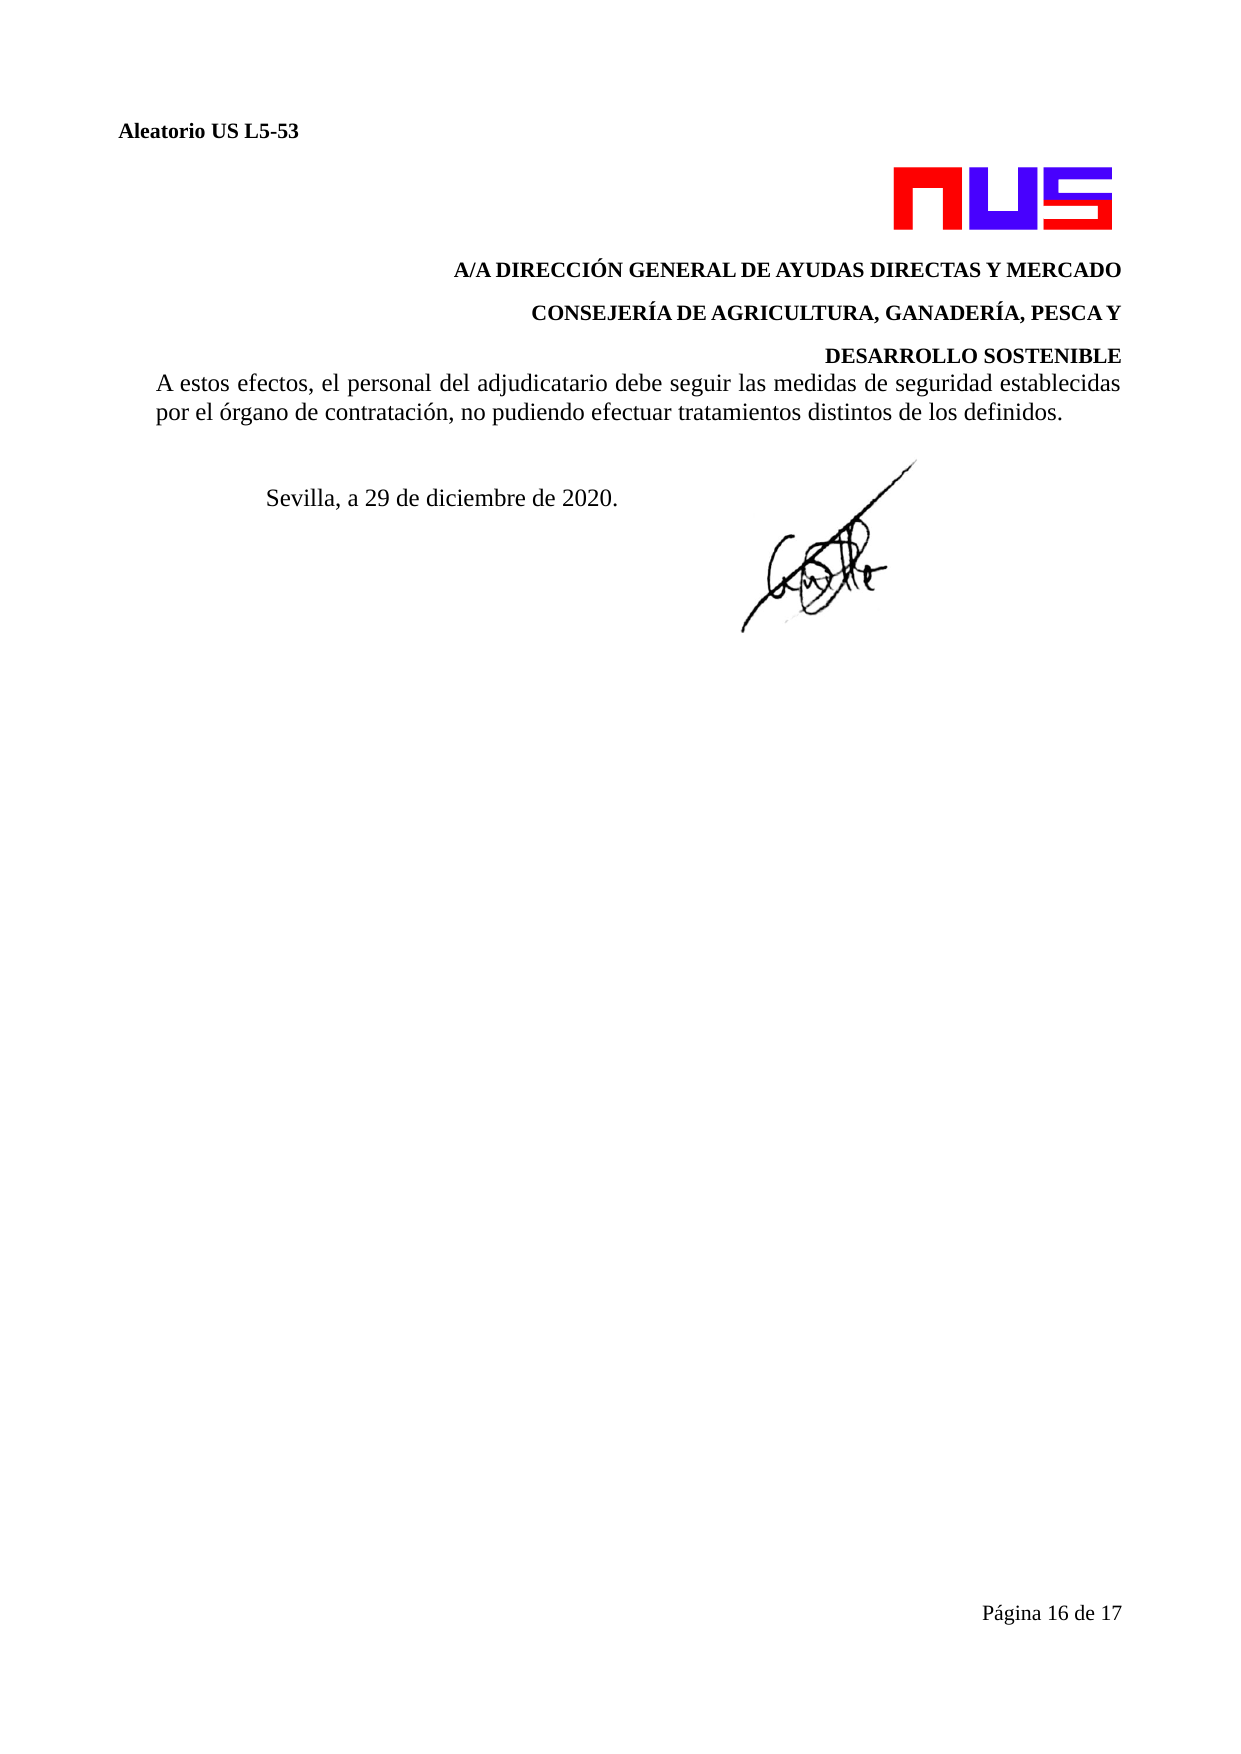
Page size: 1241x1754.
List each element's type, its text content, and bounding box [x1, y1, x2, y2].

text [918, 483, 1122, 512]
text Sevilla, a 29 de diciembre de 2020. [192, 483, 736, 512]
text A estos efectos, el personal del adjudicatario debe seguir las medidas de seguridad establecidas por el órgano de contratación, no pudiendo efectuar tratamientos distintos de los definidos. [156, 368, 1122, 426]
